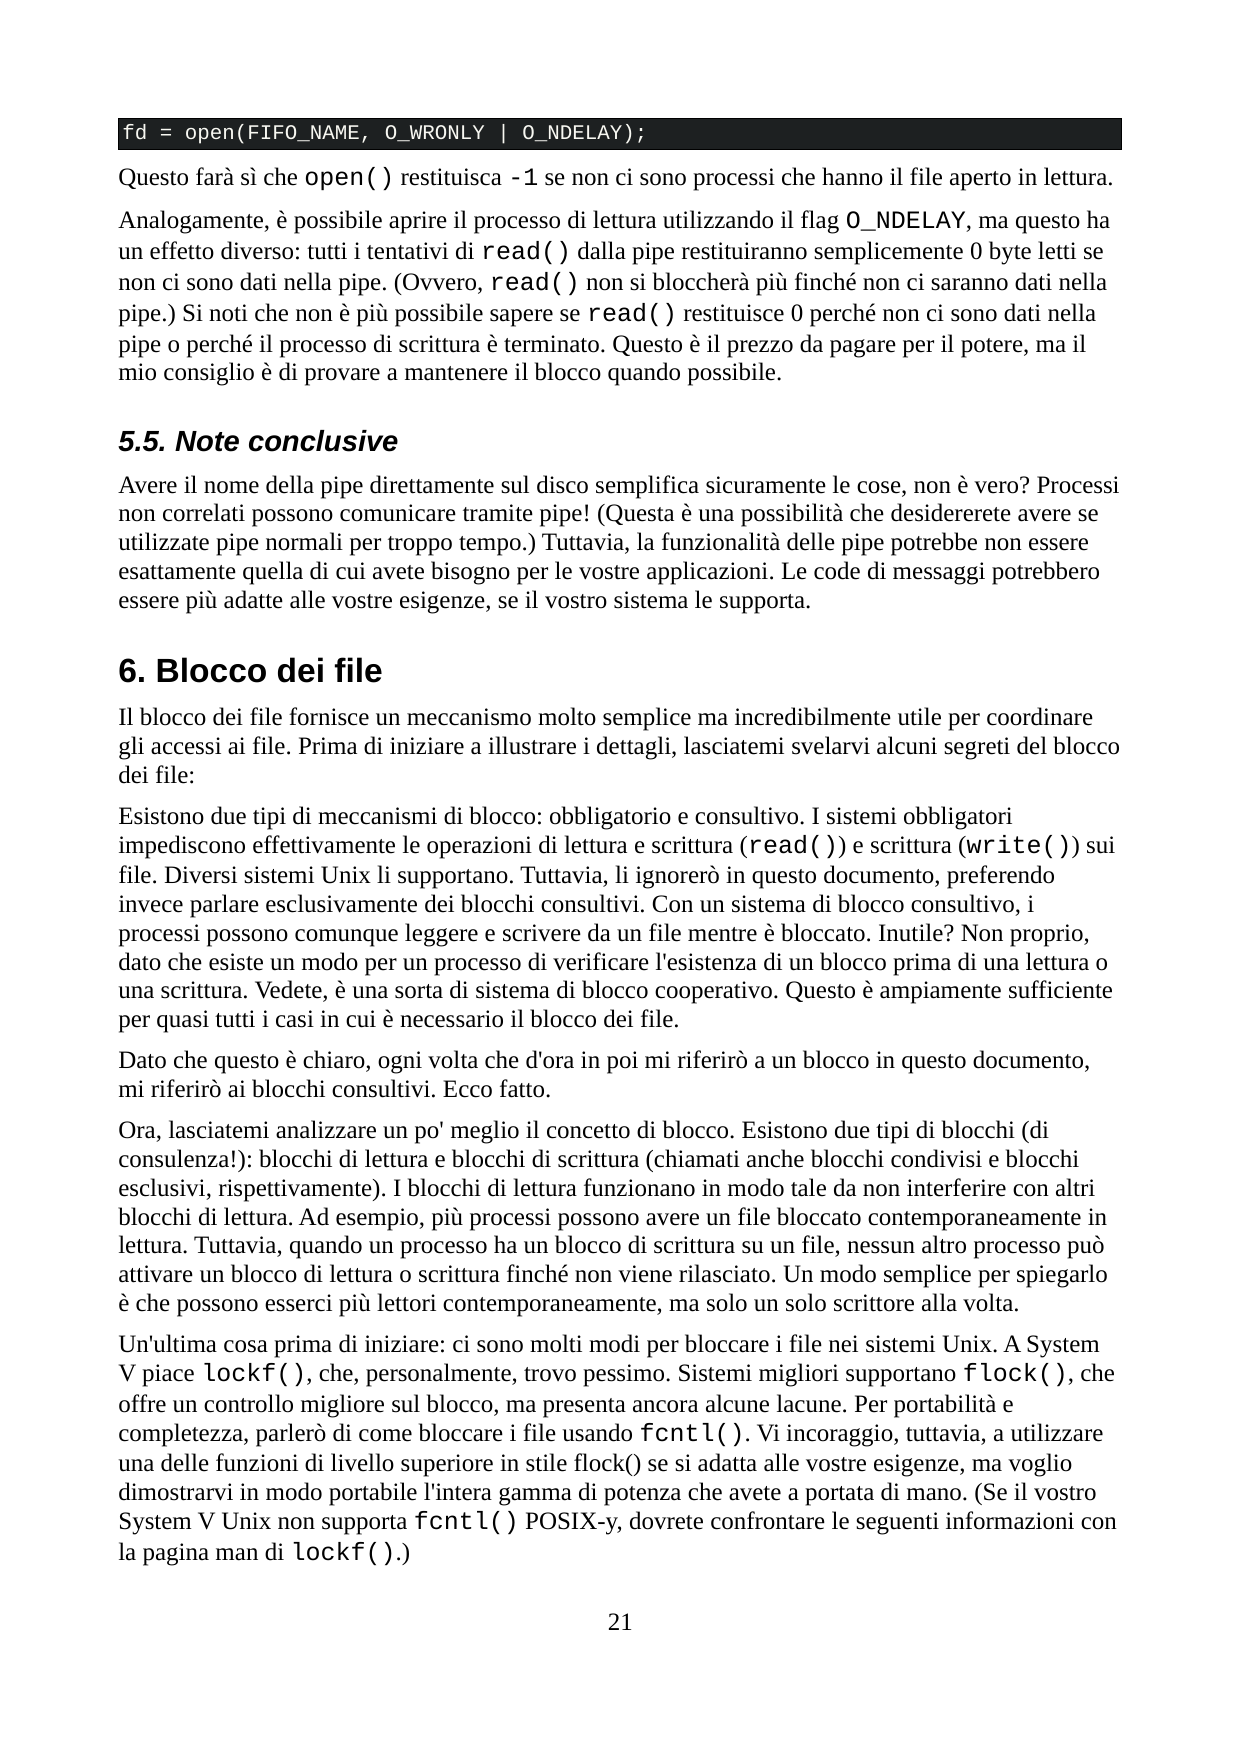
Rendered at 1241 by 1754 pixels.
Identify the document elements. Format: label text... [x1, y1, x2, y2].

text Esistono due tipi di meccanismi di blocco: obbligatorio e consultivo. I sistemi obbligatori impediscono effettivamente le operazioni di lettura e scrittura (read()) e scrittura (write()) sui file. Diversi sistemi Unix li supportano. Tuttavia, li ignorerò in questo documento, preferendo invece parlare esclusivamente dei blocchi consultivi. Con un sistema di blocco consultivo, i processi possono comunque leggere e scrivere da un file mentre è bloccato. Inutile? Non proprio, dato che esiste un modo per un processo di verificare l'esistenza di un blocco prima di una lettura o una scrittura. Vedete, è una sorta di sistema di blocco cooperativo. Questo è ampiamente sufficiente per quasi tutti i casi in cui è necessario il blocco dei file. [118, 801, 1122, 1033]
text Il blocco dei file fornisce un meccanismo molto semplice ma incredibilmente utile per coordinare gli accessi ai file. Prima di iniziare a illustrare i dettagli, lasciatemi svelarvi alcuni segreti del blocco dei file: [118, 702, 1122, 788]
subtitle Blocco dei file [118, 651, 1122, 690]
text Dato che questo è chiaro, ogni volta che d'ora in poi mi riferirò a un blocco in questo documento, mi riferirò ai blocchi consultivi. Ecco fatto. [118, 1046, 1122, 1103]
text Avere il nome della pipe direttamente sul disco semplifica sicuramente le cose, non è vero? Processi non correlati possono comunicare tramite pipe! (Questa è una possibilità che desidererete avere se utilizzate pipe normali per troppo tempo.) Tuttavia, la funzionalità delle pipe potrebbe non essere esattamente quella di cui avete bisogno per le vostre applicazioni. Le code di messaggi potrebbero essere più adatte alle vostre esigenze, se il vostro sistema le supporta. [118, 470, 1122, 613]
text Ora, lasciatemi analizzare un po' meglio il concetto di blocco. Esistono due tipi di blocchi (di consulenza!): blocchi di lettura e blocchi di scrittura (chiamati anche blocchi condivisi e blocchi esclusivi, rispettivamente). I blocchi di lettura funzionano in modo tale da non interferire con altri blocchi di lettura. Ad esempio, più processi possono avere un file bloccato contemporaneamente in lettura. Tuttavia, quando un processo ha un blocco di scrittura su un file, nessun altro processo può attivare un blocco di lettura o scrittura finché non viene rilasciato. Un modo semplice per spiegarlo è che possono esserci più lettori contemporaneamente, ma solo un solo scrittore alla volta. [118, 1116, 1122, 1317]
subtitle Note conclusive [118, 424, 1122, 457]
text Un'ultima cosa prima di iniziare: ci sono molti modi per bloccare i file nei sistemi Unix. A System V piace lockf(), che, personalmente, trovo pessimo. Sistemi migliori supportano flock(), che offre un controllo migliore sul blocco, ma presenta ancora alcune lacune. Per portabilità e completezza, parlerò di come bloccare i file usando fcntl(). Vi incoraggio, tuttavia, a utilizzare una delle funzioni di livello superiore in stile flock() se si adatta alle vostre esigenze, ma voglio dimostrarvi in ​​modo portabile l'intera gamma di potenza che avete a portata di mano. (Se il vostro System V Unix non supporta fcntl() POSIX-y, dovrete confrontare le seguenti informazioni con la pagina man di lockf().) [118, 1329, 1122, 1568]
text fd = open(FIFO_NAME, O_WRONLY | O_NDELAY); [119, 119, 1121, 149]
text Questo farà sì che open() restituisca -1 se non ci sono processi che hanno il file aperto in lettura. [118, 162, 1122, 193]
text Analogamente, è possibile aprire il processo di lettura utilizzando il flag O_NDELAY, ma questo ha un effetto diverso: tutti i tentativi di read() dalla pipe restituiranno semplicemente 0 byte letti se non ci sono dati nella pipe. (Ovvero, read() non si bloccherà più finché non ci saranno dati nella pipe.) Si noti che non è più possibile sapere se read() restituisce 0 perché non ci sono dati nella pipe o perché il processo di scrittura è terminato. Questo è il prezzo da pagare per il potere, ma il mio consiglio è di provare a mantenere il blocco quando possibile. [118, 205, 1122, 386]
